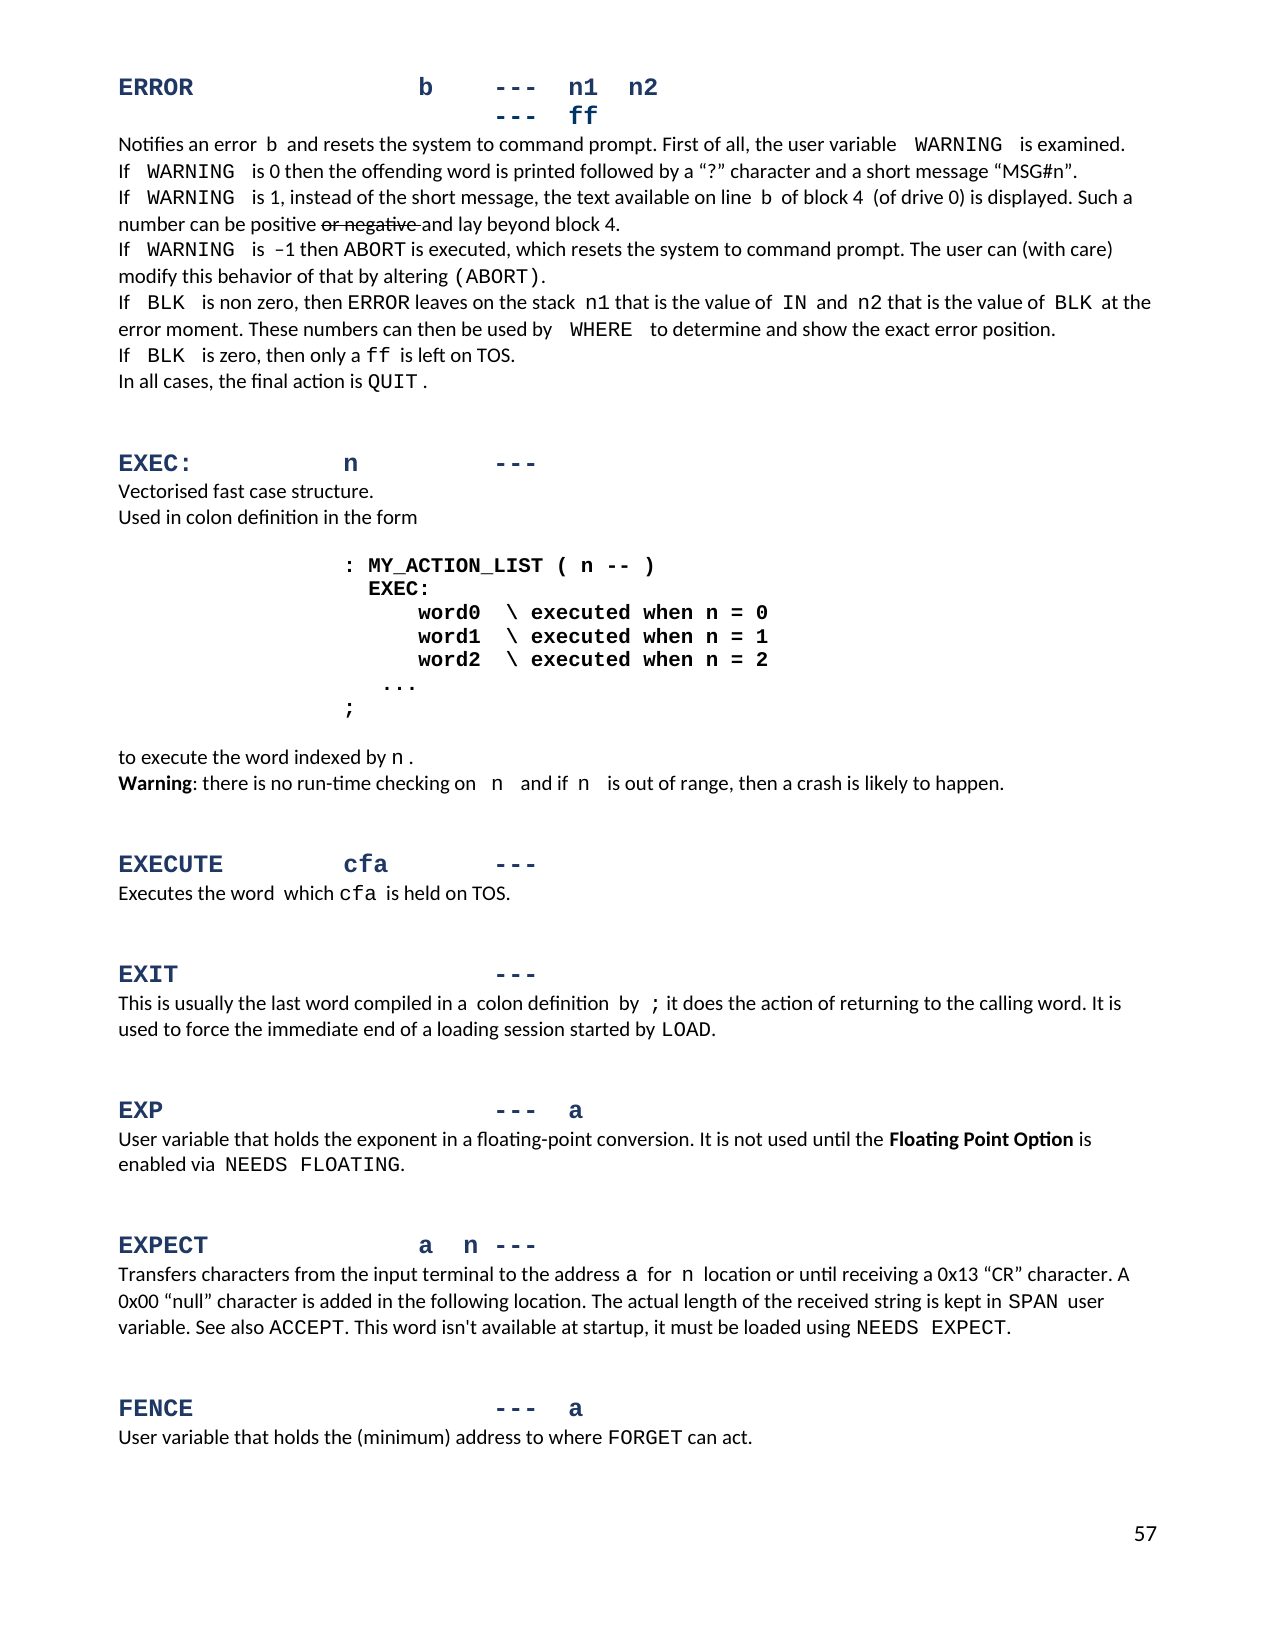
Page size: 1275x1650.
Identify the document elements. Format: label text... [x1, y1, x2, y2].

text ... [118, 673, 1157, 697]
subtitle FENCE --- a [118, 1396, 1157, 1424]
text Used in colon definition in the form [118, 504, 1157, 529]
subtitle EXPECT a n --- [118, 1233, 1157, 1261]
subtitle EXIT --- [118, 962, 1157, 990]
text If BLK is zero, then only a ff is left on TOS. [118, 342, 1157, 369]
text If WARNING is –1 then ABORT is executed, which resets the system to command prompt. The user can (with care) modify this behavior of that by altering (ABORT). [118, 236, 1157, 289]
text Notifies an error b and resets the system to command prompt. First of all, the user variable WARNING is examined. [118, 132, 1157, 158]
text : MY_ACTION_LIST ( n -- ) [118, 555, 1157, 578]
text Transfers characters from the input terminal to the address a for n location or until receiving a 0x13 “CR” character. A 0x00 “null” character is added in the following location. The actual length of the received string is kept in SPAN user variable. See also ACCEPT. This word isn't available at startup, it must be loaded using NEEDS EXPECT. [118, 1261, 1157, 1341]
text word1 \ executed when n = 1 [118, 626, 1157, 649]
text word0 \ executed when n = 0 [118, 602, 1157, 626]
text word2 \ executed when n = 2 [118, 649, 1157, 673]
text User variable that holds the (minimum) address to where FORGET can act. [118, 1424, 1157, 1451]
text Warning: there is no run-time checking on n and if n is out of range, then a crash is likely to happen. [118, 770, 1157, 797]
text Vectorised fast case structure. [118, 478, 1157, 504]
text In all cases, the final action is QUIT . [118, 369, 1157, 395]
text If WARNING is 1, instead of the short message, the text available on line b of block 4 (of drive 0) is displayed. Such a number can be positive or negative and lay beyond block 4. [118, 184, 1157, 236]
text User variable that holds the exponent in a floating-point conversion. It is not used until the Floating Point Option is enabled via NEEDS FLOATING. [118, 1126, 1157, 1178]
text --- ff [118, 103, 1157, 132]
text This is usually the last word compiled in a colon definition by ; it does the action of returning to the calling word. It is used to force the immediate end of a loading session started by LOAD. [118, 990, 1157, 1043]
text If BLK is non zero, then ERROR leaves on the stack n1 that is the value of IN and n2 that is the value of BLK at the error moment. These numbers can then be used by WHERE to determine and show the exact error position. [118, 289, 1157, 342]
text If WARNING is 0 then the offending word is printed followed by a “?” character and a short message “MSG#n”. [118, 158, 1157, 184]
text to execute the word indexed by n . [118, 744, 1157, 770]
text EXEC: [118, 578, 1157, 602]
subtitle EXP --- a [118, 1098, 1157, 1126]
subtitle EXEC: n --- [118, 450, 1157, 478]
text Executes the word which cfa is held on TOS. [118, 880, 1157, 907]
subtitle EXECUTE cfa --- [118, 852, 1157, 880]
subtitle ERROR b --- n1 n2 [118, 75, 1157, 103]
text ; [118, 697, 1157, 720]
